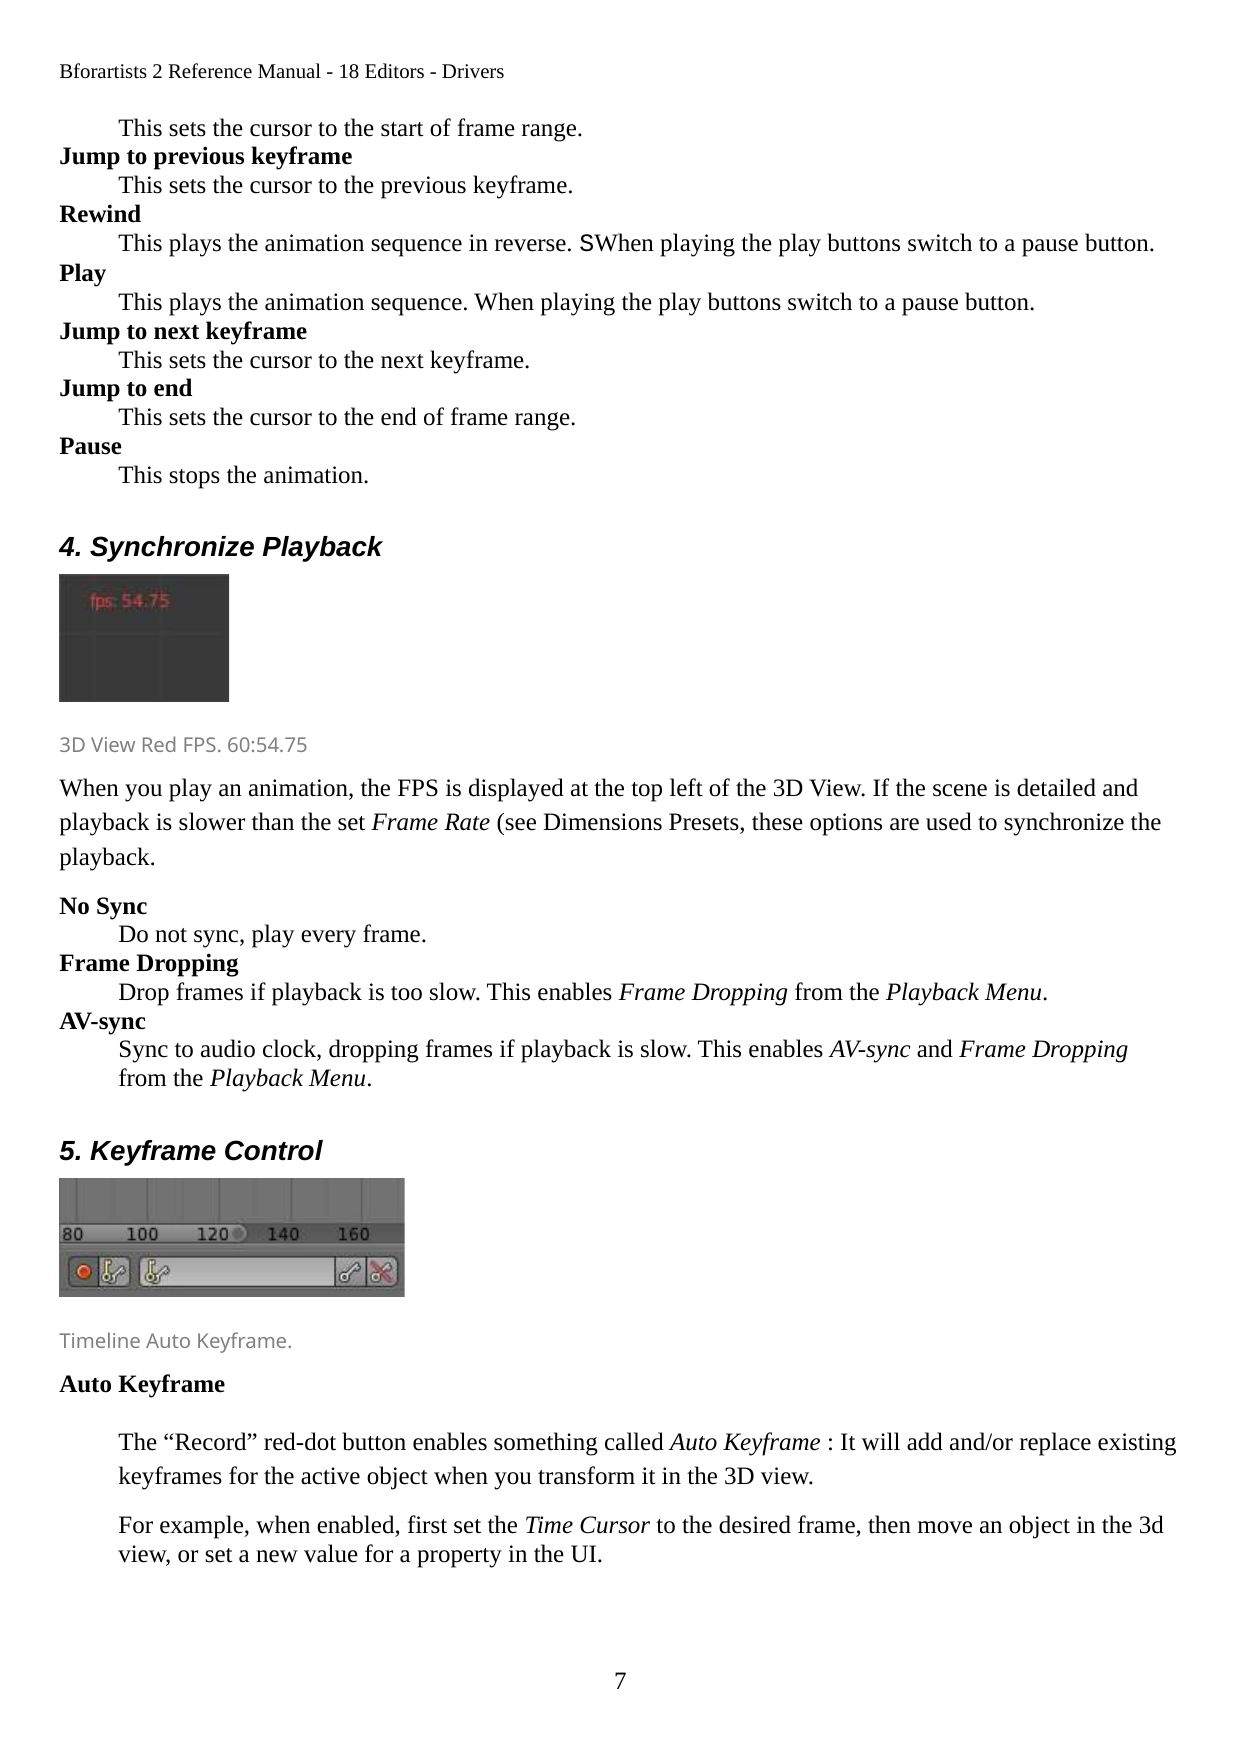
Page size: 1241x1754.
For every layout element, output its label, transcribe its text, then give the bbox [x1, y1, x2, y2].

subtitle AV-sync [59, 1006, 1181, 1034]
subtitle Pause [59, 431, 1181, 460]
list This plays the animation sequence. When playing the play buttons switch to a pause button. [118, 287, 1181, 316]
subtitle No Sync [59, 891, 1181, 919]
subtitle 4. Synchronize Playback [59, 530, 1181, 562]
subtitle Play [59, 258, 1181, 287]
subtitle Jump to end [59, 373, 1181, 402]
list Do not sync, play every frame. [118, 919, 1181, 948]
subtitle Auto Keyframe [59, 1369, 1181, 1397]
picture [59, 1178, 405, 1297]
list This sets the cursor to the previous keyframe. [118, 170, 1181, 199]
text The “Record” red-dot button enables something called Auto Keyframe : It will add and/or replace existing keyframes for the active object when you transform it in the 3D view. [118, 1427, 1181, 1490]
list For example, when enabled, first set the Time Cursor to the desired frame, then move an object in the 3d view, or set a new value for a property in the UI. [118, 1510, 1181, 1568]
subtitle 5. Keyframe Control [59, 1134, 1181, 1166]
text Timeline Auto Keyframe. [59, 1323, 1181, 1354]
list This sets the cursor to the next keyframe. [118, 345, 1181, 373]
subtitle Jump to previous keyframe [59, 141, 1181, 170]
list This sets the cursor to the end of frame range. [118, 402, 1181, 431]
text When you play an animation, the FPS is displayed at the top left of the 3D View. If the scene is detailed and playback is slower than the set Frame Rate (see Dimensions Presets, these options are used to synchronize the playback. [59, 773, 1181, 870]
picture [59, 574, 230, 702]
list This plays the animation sequence in reverse. SWhen playing the play buttons switch to a pause button. [118, 228, 1181, 258]
subtitle Rewind [59, 199, 1181, 228]
text 3D View Red FPS. 60:54.75 [59, 727, 1181, 758]
subtitle Jump to next keyframe [59, 316, 1181, 345]
subtitle Frame Dropping [59, 948, 1181, 977]
list This sets the cursor to the start of frame range. [118, 113, 1181, 141]
list This stops the animation. [118, 460, 1181, 488]
list Drop frames if playback is too slow. This enables Frame Dropping from the Playback Menu. [118, 977, 1181, 1006]
list Sync to audio clock, dropping frames if playback is slow. This enables AV-sync and Frame Dropping from the Playback Menu. [118, 1034, 1181, 1092]
